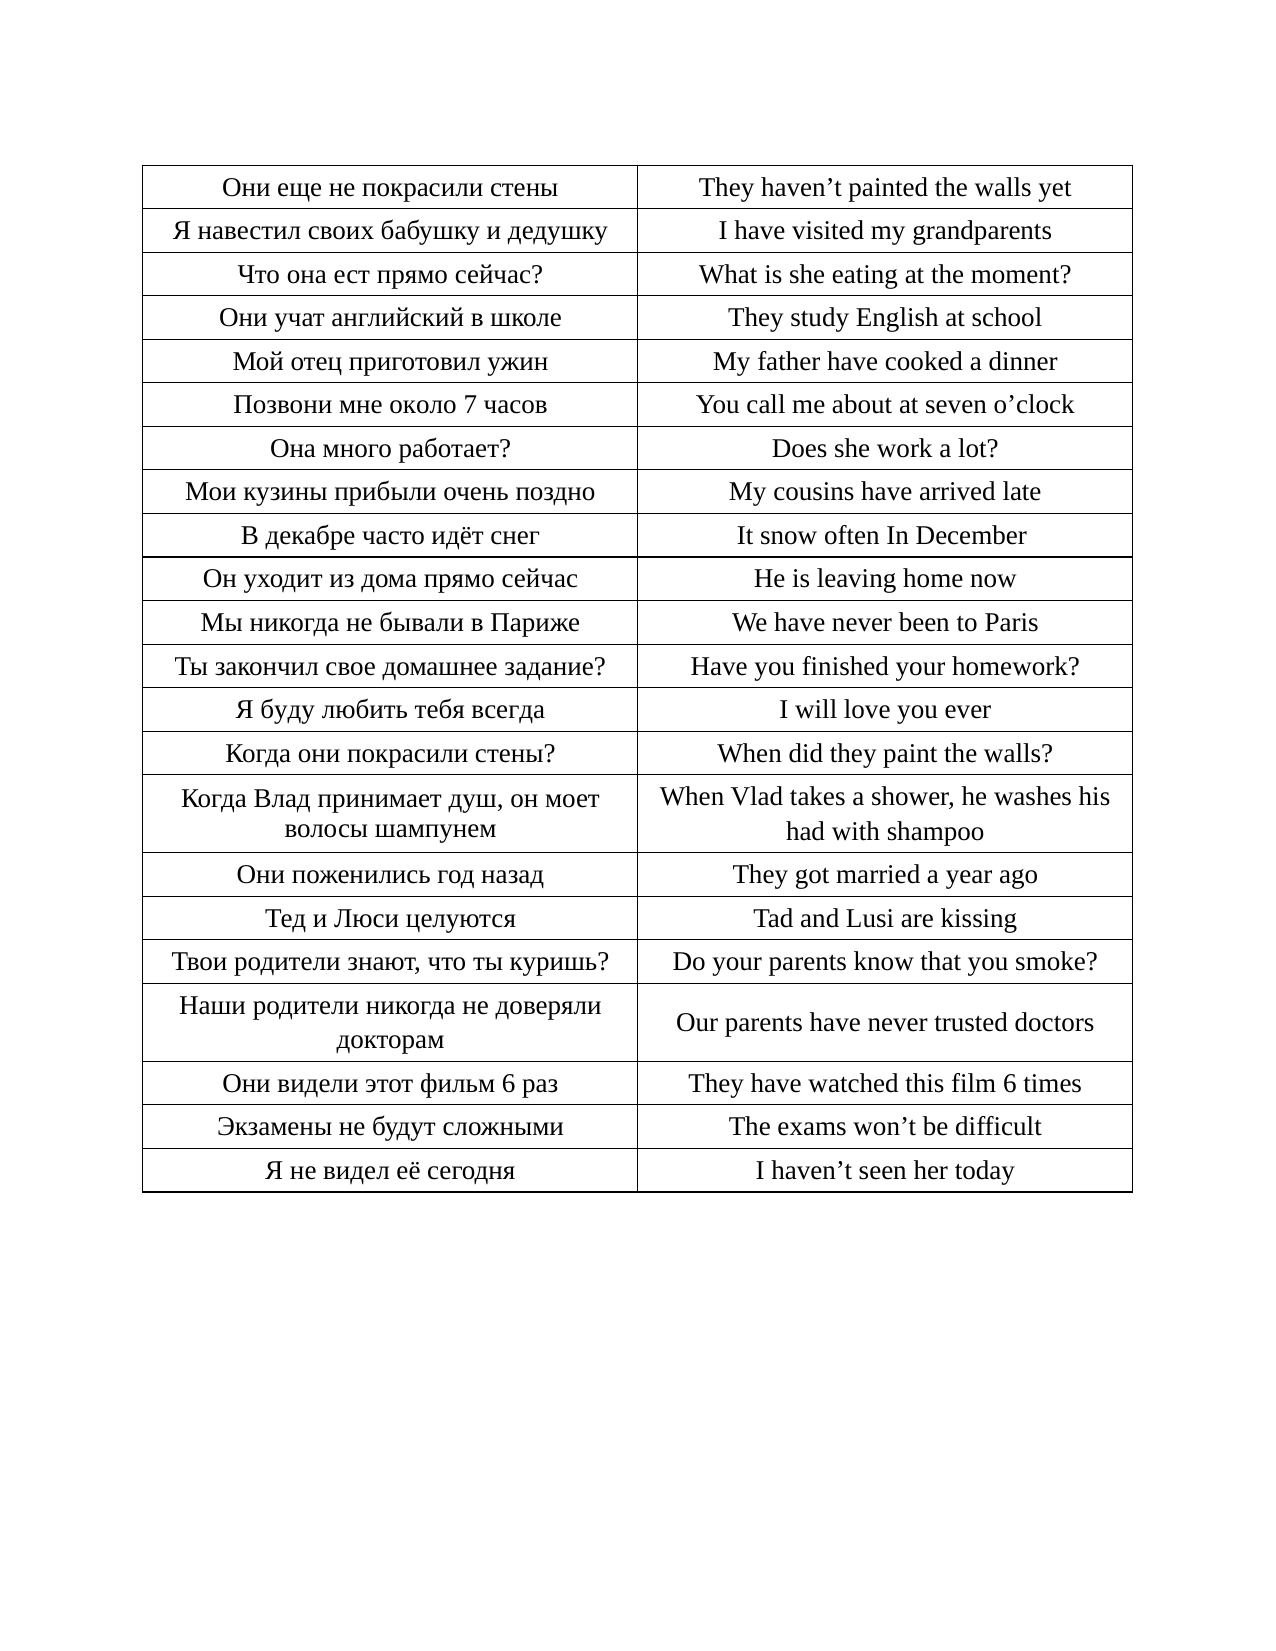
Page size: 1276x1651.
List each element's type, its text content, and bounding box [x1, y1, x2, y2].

table_cell Она много работает? [143, 427, 637, 469]
table_cell Я не видел её сегодня [143, 1149, 637, 1191]
table_cell They have watched this film 6 times [638, 1062, 1132, 1104]
table_cell Они видели этот фильм 6 раз [143, 1062, 637, 1104]
table_cell When Vlad takes a shower, he washes his had with shampoo [638, 775, 1132, 852]
table_cell I will love you ever [638, 688, 1132, 731]
table_cell Когда Влад принимает душ, он моет волосы шампунем [143, 775, 637, 852]
table_cell You call me about at seven o’clock [638, 383, 1132, 426]
table_cell Тед и Люси целуются [143, 897, 637, 939]
table_cell Наши родители никогда не доверяли докторам [143, 984, 637, 1061]
table_cell Они поженились год назад [143, 853, 637, 896]
table_cell Он уходит из дома прямо сейчас [143, 558, 637, 600]
table_cell Have you finished your homework? [638, 645, 1132, 687]
table_cell What is she eating at the moment? [638, 253, 1132, 295]
table_cell Твои родители знают, что ты куришь? [143, 940, 637, 983]
table_cell Ты закончил свое домашнее задание? [143, 645, 637, 687]
table_cell Do your parents know that you smoke? [638, 940, 1132, 983]
table_cell I haven’t seen her today [638, 1149, 1132, 1191]
table_cell When did they paint the walls? [638, 732, 1132, 774]
table_cell Они учат английский в школе [143, 296, 637, 339]
table_cell They study English at school [638, 296, 1132, 339]
table_cell Я буду любить тебя всегда [143, 688, 637, 731]
table_cell Does she work a lot? [638, 427, 1132, 469]
table_header They haven’t painted the walls yet [638, 166, 1132, 208]
table_header Они еще не покрасили стены [143, 166, 637, 208]
table_cell В декабре часто идёт снег [143, 514, 637, 556]
table_cell It snow often In December [638, 514, 1132, 556]
table_cell Мои кузины прибыли очень поздно [143, 470, 637, 513]
table_cell Когда они покрасили стены? [143, 732, 637, 774]
table_cell My cousins have arrived late [638, 470, 1132, 513]
table_cell Мы никогда не бывали в Париже [143, 601, 637, 643]
table_cell The exams won’t be difficult [638, 1105, 1132, 1148]
table_cell Позвони мне около 7 часов [143, 383, 637, 426]
table_cell We have never been to Paris [638, 601, 1132, 643]
table_cell Экзамены не будут сложными [143, 1105, 637, 1148]
table_cell I have visited my grandparents [638, 209, 1132, 252]
table_cell Tad and Lusi are kissing [638, 897, 1132, 939]
table_cell He is leaving home now [638, 558, 1132, 600]
table_cell Что она ест прямо сейчас? [143, 253, 637, 295]
table_cell Я навестил своих бабушку и дедушку [143, 209, 637, 252]
table_cell My father have cooked a dinner [638, 340, 1132, 382]
table_cell Мой отец приготовил ужин [143, 340, 637, 382]
table_cell They got married a year ago [638, 853, 1132, 896]
table_cell Our parents have never trusted doctors [638, 984, 1132, 1061]
